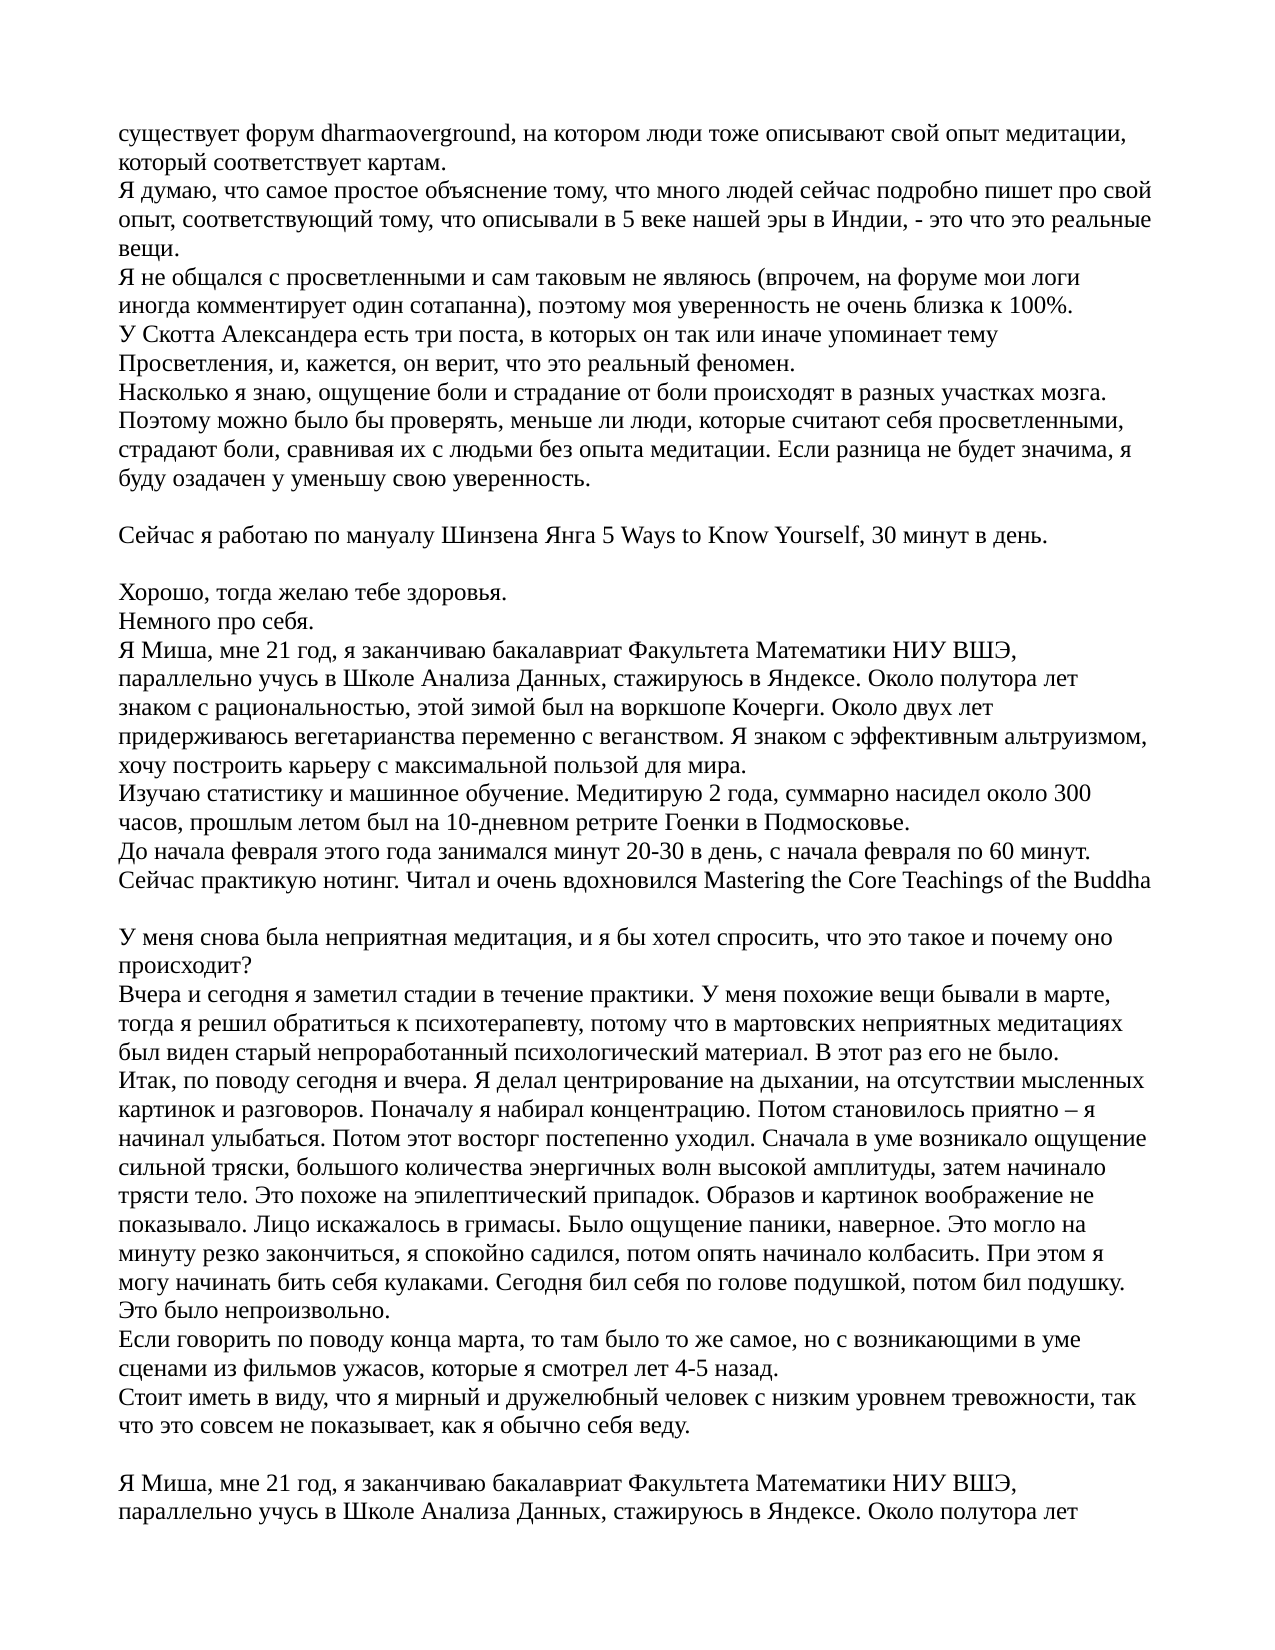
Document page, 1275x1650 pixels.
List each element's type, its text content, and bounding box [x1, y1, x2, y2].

text Если говорить по поводу конца марта, то там было то же самое, но с возникающими в уме сценами из фильмов ужасов, которые я смотрел лет 4-5 назад. [118, 1324, 1157, 1382]
text Вчера и сегодня я заметил стадии в течение практики. У меня похожие вещи бывали в марте, тогда я решил обратиться к психотерапевту, потому что в мартовских неприятных медитациях был виден старый непроработанный психологический материал. В этот раз его не было. [118, 979, 1157, 1066]
text Я думаю, что самое простое объяснение тому, что много людей сейчас подробно пишет про свой опыт, соответствующий тому, что описывали в 5 веке нашей эры в Индии, - это что это реальные вещи. [118, 176, 1157, 262]
text Итак, по поводу сегодня и вчера. Я делал центрирование на дыхании, на отсутствии мысленных картинок и разговоров. Поначалу я набирал концентрацию. Потом становилось приятно – я начинал улыбаться. Потом этот восторг постепенно уходил. Сначала в уме возникало ощущение сильной тряски, большого количества энергичных волн высокой амплитуды, затем начинало трясти тело. Это похоже на эпилептический припадок. Образов и картинок воображение не показывало. Лицо искажалось в гримасы. Было ощущение паники, наверное. Это могло на минуту резко закончиться, я спокойно садился, потом опять начинало колбасить. При этом я могу начинать бить себя кулаками. Сегодня бил себя по голове подушкой, потом бил подушку. Это было непроизвольно. [118, 1066, 1157, 1324]
text Я Миша, мне 21 год, я заканчиваю бакалавриат Факультета Математики НИУ ВШЭ, параллельно учусь в Школе Анализа Данных, стажируюсь в Яндексе. Около полутора лет знаком с рациональностью, этой зимой был на воркшопе Кочерги. Около двух лет придерживаюсь вегетарианства переменно с веганством. Я знаком с эффективным альтруизмом, хочу построить карьеру с максимальной пользой для мира. [118, 635, 1157, 778]
text Немного про себя. [118, 606, 1157, 635]
text существует форум dharmaoverground, на котором люди тоже описывают свой опыт медитации, который соответствует картам. [118, 118, 1157, 176]
text До начала февраля этого года занимался минут 20-30 в день, с начала февраля по 60 минут. Сейчас практикую нотинг. Читал и очень вдохновился Mastering the Core Teachings of the Buddha [118, 836, 1157, 893]
text Изучаю статистику и машинное обучение. Медитирую 2 года, суммарно насидел около 300 часов, прошлым летом был на 10-дневном ретрите Гоенки в Подмосковье. [118, 778, 1157, 836]
text У меня снова была неприятная медитация, и я бы хотел спросить, что это такое и почему оно происходит? [118, 922, 1157, 979]
text У Скотта Александера есть три поста, в которых он так или иначе упоминает тему Просветления, и, кажется, он верит, что это реальный феномен. [118, 319, 1157, 377]
text Сейчас я работаю по мануалу Шинзена Янга 5 Ways to Know Yourself, 30 минут в день. [118, 520, 1157, 549]
text Хорошо, тогда желаю тебе здоровья. [118, 577, 1157, 606]
text Я Миша, мне 21 год, я заканчиваю бакалавриат Факультета Математики НИУ ВШЭ, параллельно учусь в Школе Анализа Данных, стажируюсь в Яндексе. Около полутора лет [118, 1468, 1157, 1525]
text Насколько я знаю, ощущение боли и страдание от боли происходят в разных участках мозга. Поэтому можно было бы проверять, меньше ли люди, которые считают себя просветленными, страдают боли, сравнивая их с людьми без опыта медитации. Если разница не будет значима, я буду озадачен у уменьшу свою уверенность. [118, 377, 1157, 492]
text Я не общался с просветленными и сам таковым не являюсь (впрочем, на форуме мои логи иногда комментирует один сотапанна), поэтому моя уверенность не очень близка к 100%. [118, 262, 1157, 319]
text Стоит иметь в виду, что я мирный и дружелюбный человек с низким уровнем тревожности, так что это совсем не показывает, как я обычно себя веду. [118, 1382, 1157, 1439]
